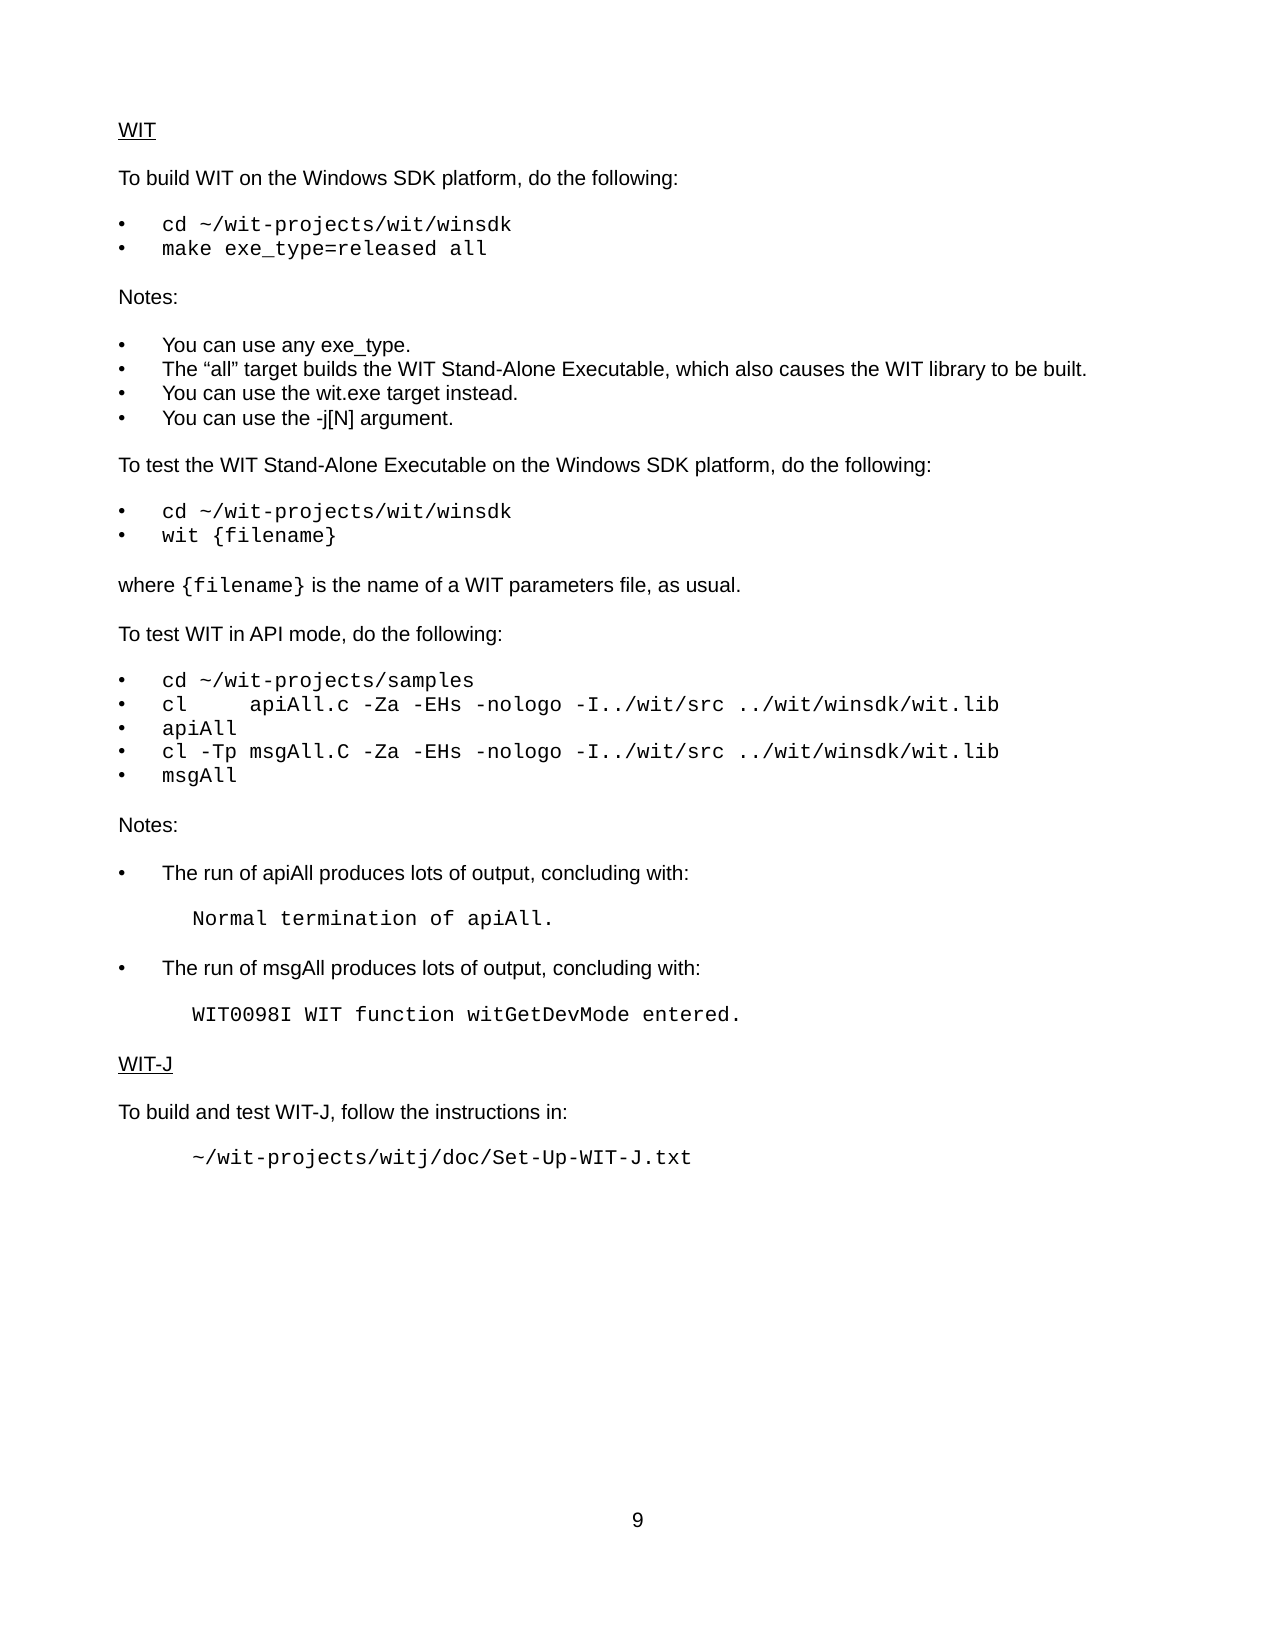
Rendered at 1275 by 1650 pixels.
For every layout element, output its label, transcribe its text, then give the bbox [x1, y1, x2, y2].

list cd ~/wit-projects/wit/winsdk [118, 214, 1157, 238]
text To test the WIT Stand-Alone Executable on the Windows SDK platform, do the following: [118, 453, 1157, 477]
list cd ~/wit-projects/wit/winsdk [118, 501, 1157, 525]
list You can use any exe_type. [118, 333, 1157, 357]
text where {filename} is the name of a WIT parameters file, as usual. [118, 572, 1157, 598]
text Notes: [118, 812, 1157, 836]
list You can use the -j[N] argument. [118, 405, 1157, 429]
list The run of apiAll produces lots of output, concluding with: [118, 860, 1157, 884]
list cd ~/wit-projects/samples [118, 670, 1157, 694]
text ~/wit-projects/witj/doc/Set-Up-WIT-J.txt [118, 1147, 1157, 1171]
text Notes: [118, 285, 1157, 309]
text To build and test WIT-J, follow the instructions in: [118, 1099, 1157, 1123]
list wit {filename} [118, 525, 1157, 548]
list cl -Tp msgAll.C -Za -EHs -nologo -I../wit/src ../wit/winsdk/wit.lib [118, 741, 1157, 765]
list msgAll [118, 765, 1157, 788]
list The “all” target builds the WIT Stand-Alone Executable, which also causes the WIT library to be built. [118, 357, 1157, 381]
text WIT-J [118, 1052, 1157, 1076]
list You can use the wit.exe target instead. [118, 381, 1157, 405]
text WIT [118, 118, 1157, 142]
list The run of msgAll produces lots of output, concluding with: [118, 956, 1157, 980]
text To test WIT in API mode, do the following: [118, 622, 1157, 646]
text WIT0098I WIT function witGetDevMode entered. [118, 1004, 1157, 1028]
text Normal termination of apiAll. [118, 908, 1157, 932]
list cl apiAll.c -Za -EHs -nologo -I../wit/src ../wit/winsdk/wit.lib [118, 694, 1157, 717]
list make exe_type=released all [118, 238, 1157, 261]
list apiAll [118, 717, 1157, 741]
text To build WIT on the Windows SDK platform, do the following: [118, 166, 1157, 190]
